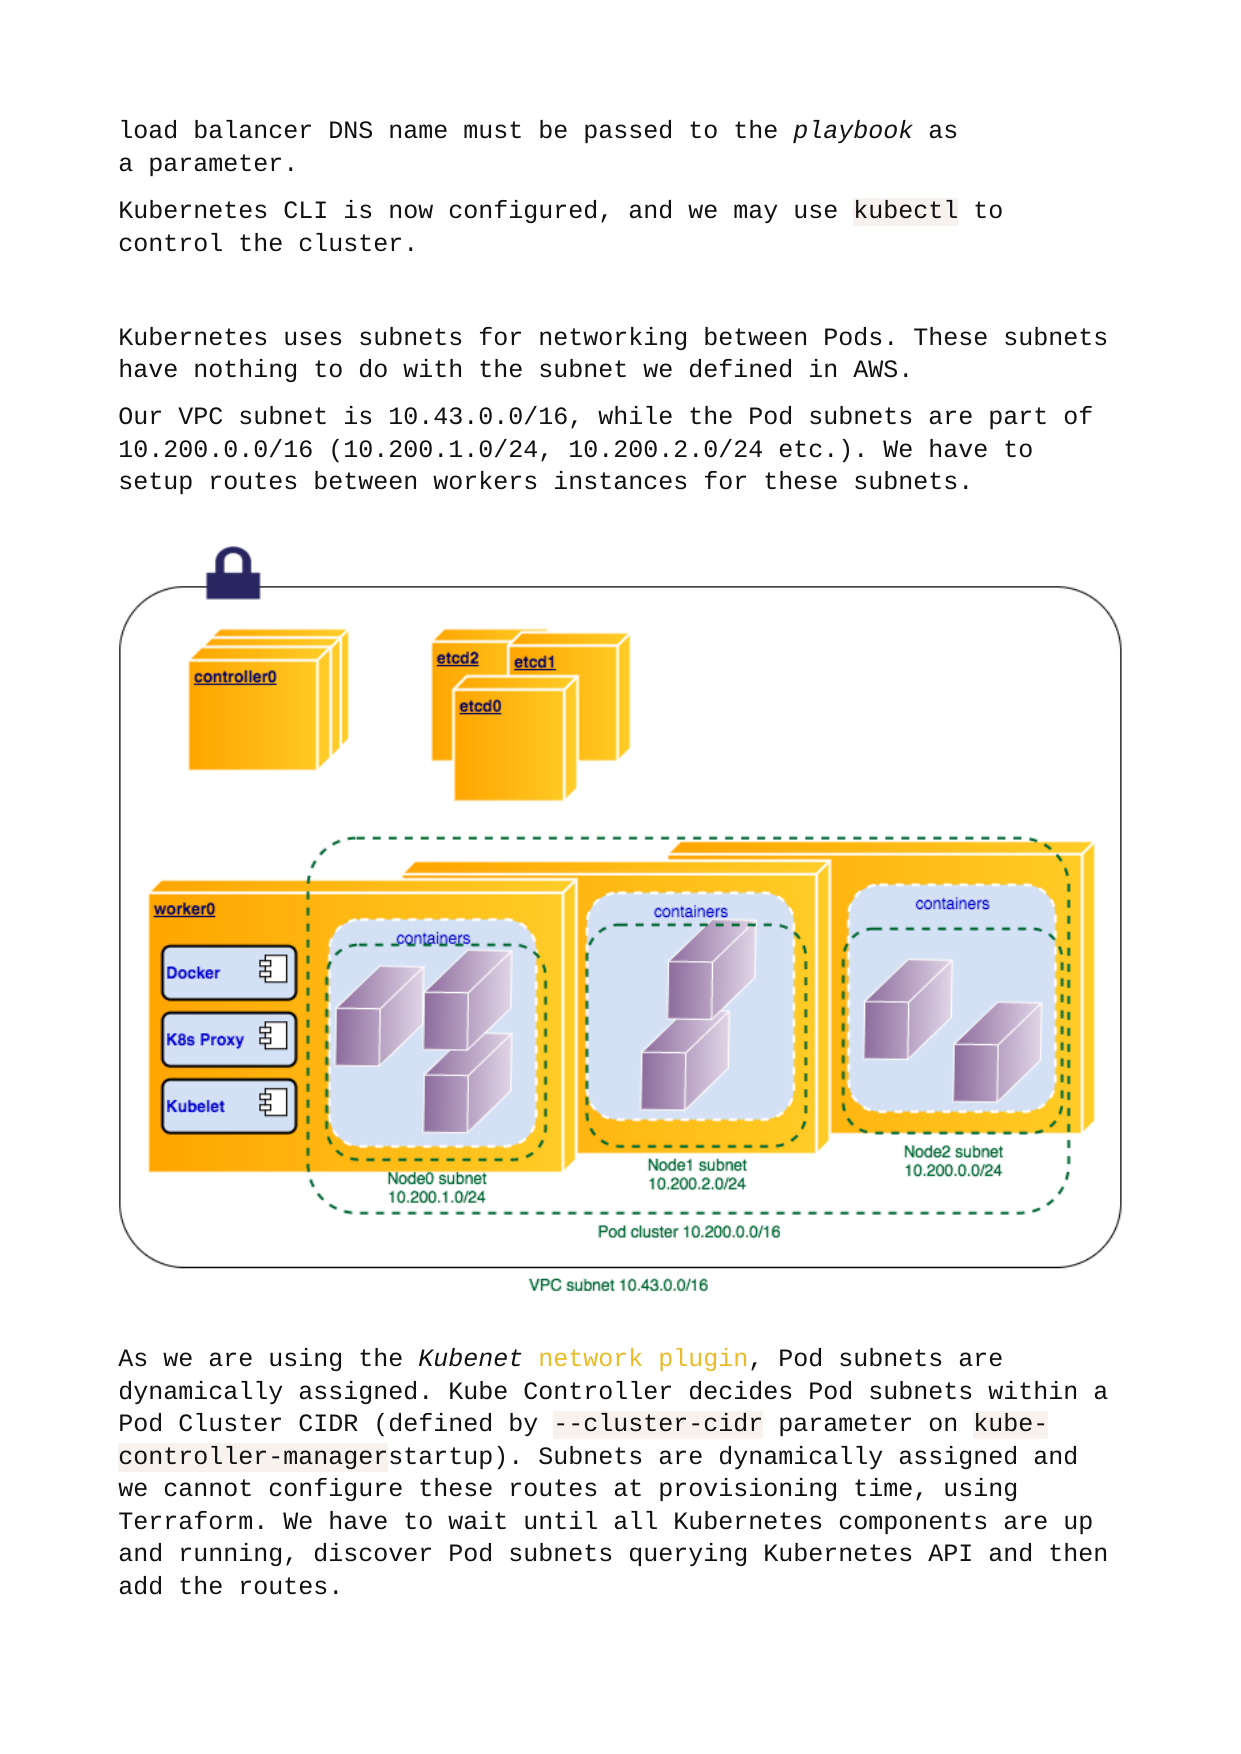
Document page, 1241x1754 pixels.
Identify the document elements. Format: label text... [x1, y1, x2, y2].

text load balancer DNS name must be passed to the playbook as a parameter. [118, 118, 1122, 179]
text As we are using the Kubenet network plugin, Pod subnets are dynamically assigned. Kube Controller decides Pod subnets within a Pod Cluster CIDR (defined by --cluster-cidr parameter on kube-controller-managerstartup). Subnets are dynamically assigned and we cannot configure these routes at provisioning time, using Terraform. We have to wait until all Kubernetes components are up and running, discover Pod subnets querying Kubernetes API and then add the routes. [118, 1346, 1122, 1602]
text Kubernetes CLI is now configured, and we may use kubectl to control the cluster. [118, 198, 1122, 258]
text Our VPC subnet is 10.43.0.0/16, while the Pod subnets are part of 10.200.0.0/16 (10.200.1.0/24, 10.200.2.0/24 etc.). We have to setup routes between workers instances for these subnets. [118, 404, 1122, 497]
text Kubernetes uses subnets for networking between Pods. These subnets have nothing to do with the subnet we defined in AWS. [118, 324, 1122, 385]
